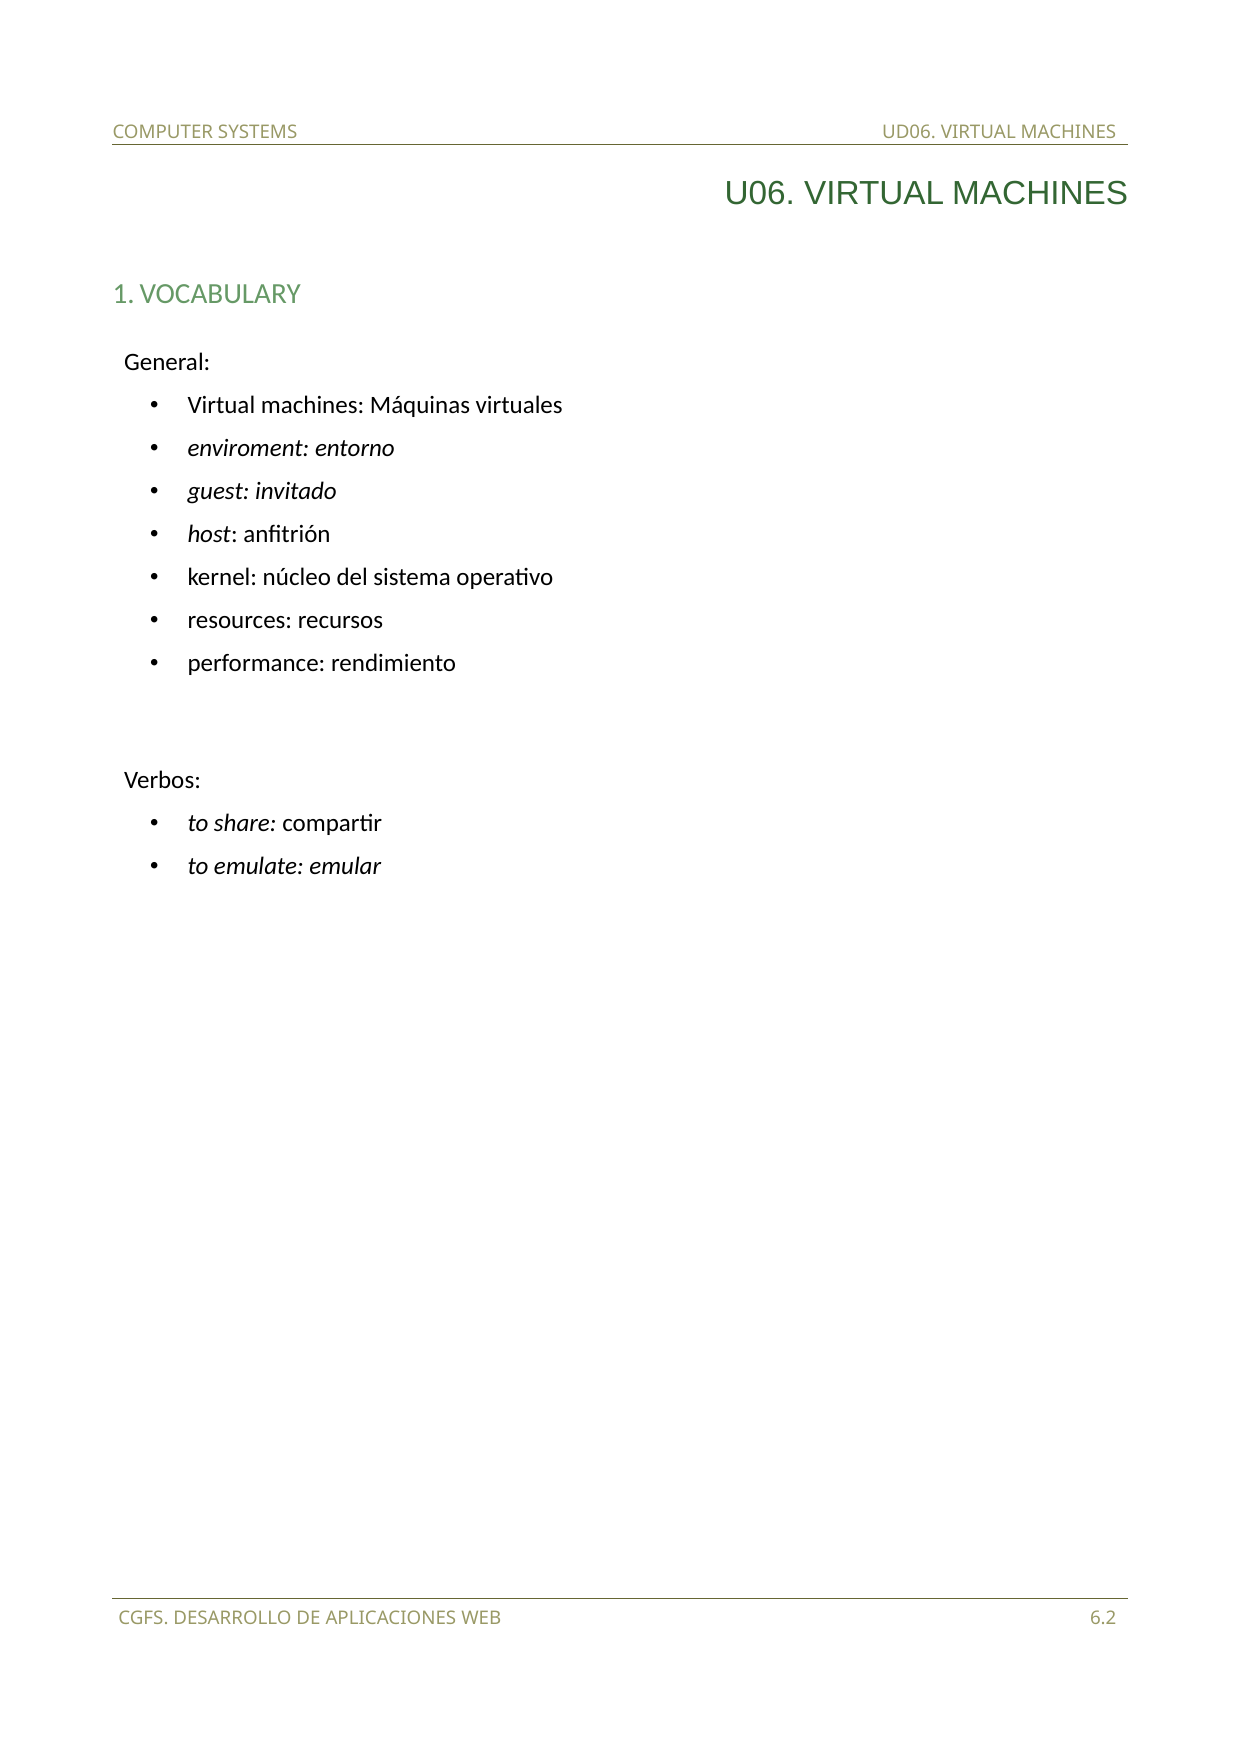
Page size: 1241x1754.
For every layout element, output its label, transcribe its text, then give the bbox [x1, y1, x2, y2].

list to emulate: emular [150, 850, 1128, 881]
list host: anfitrión [150, 518, 1128, 549]
subtitle Vocabulary [112, 275, 1128, 311]
list kernel: núcleo del sistema operativo [150, 561, 1128, 592]
text Verbos: [112, 764, 1128, 795]
list guest: invitado [150, 475, 1128, 506]
list enviroment: entorno [150, 432, 1128, 463]
list performance: rendimiento [150, 647, 1128, 677]
list resources: recursos [150, 604, 1128, 634]
text U06. Virtual machines [112, 173, 1128, 212]
list Virtual machines: Máquinas virtuales [150, 389, 1128, 420]
text General: [112, 347, 1128, 377]
list to share: compartir [150, 807, 1128, 838]
